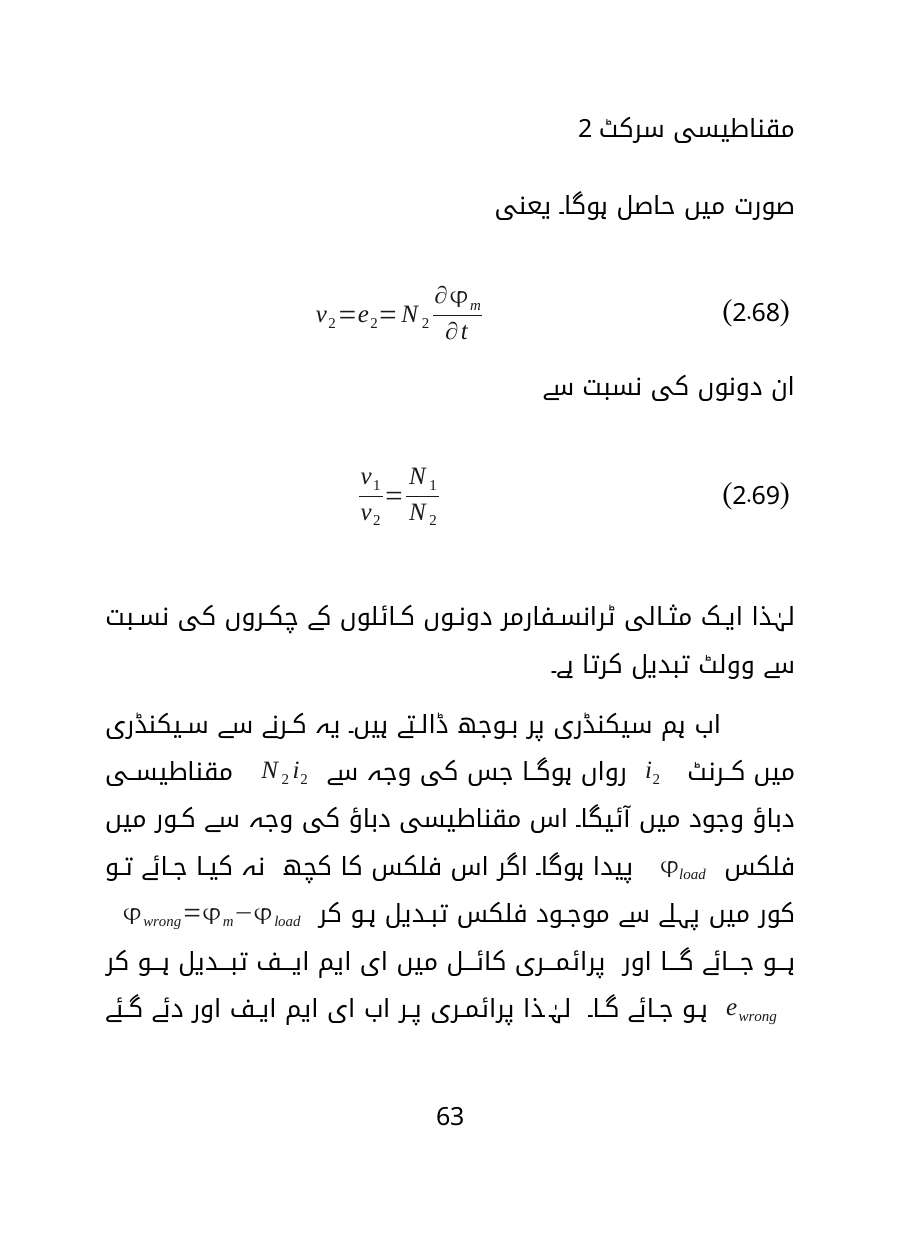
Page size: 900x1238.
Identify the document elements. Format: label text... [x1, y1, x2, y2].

table_header [105, 457, 683, 547]
text ان دونوں کی نسبت سے [105, 363, 795, 410]
table_header [105, 276, 686, 363]
text لہٰذا ایک مثالی ٹرانسفارمر دونوں کائلوں کے چکروں کی نسبت سے وولٹ تبدیل کرتا ہے۔ [105, 594, 795, 688]
text اب ہم سیکنڈری پر بوجھ ڈالتے ہیں۔ یہ کرنے سے سیکنڈری میں کرنٹ رواں ہوگا جس کی وجہ سے مقناطیسی دباؤ وجود میں آئیگا۔ اس مقناطیسی دباؤ کی وجہ سے کور میں فلکس پیدا ہوگا۔ اگر اس فلکس کا کچھ نہ کیا جائے تو کور میں پہلے سے موجود فلکس تبدیل ہو کر ہو جائے گا اور پرائمری کائل میں ای ایم ایف تبدیل ہو کرہو جائے گا۔ لہٰذا پرائمری پر اب ای ایم ایف اور دئے گئے وولٹج برابر نہیں ہونگے جو کے ناممکن ہے۔ لہٰذا اس فلکسکے اثر کو ختم کرنے کیلئے پرائمری کائل میں کرنٹنمودار ہوجائے گا جو اس مقناطیسی دباؤ یعنی کے اثر کو ختم کر دے گا۔ [105, 701, 795, 1033]
text یہ فلکس دوسرے کائل سے بھی گزرے گا اور اس میں ای ایم ایف کو جنم دے گا جو سیکنڈری کے سروں پر وولٹ کے صورت میں حاصل ہوگا۔ یعنی [105, 182, 795, 230]
table_header (2.68) [686, 276, 795, 363]
table_header (2.69) [683, 457, 795, 547]
